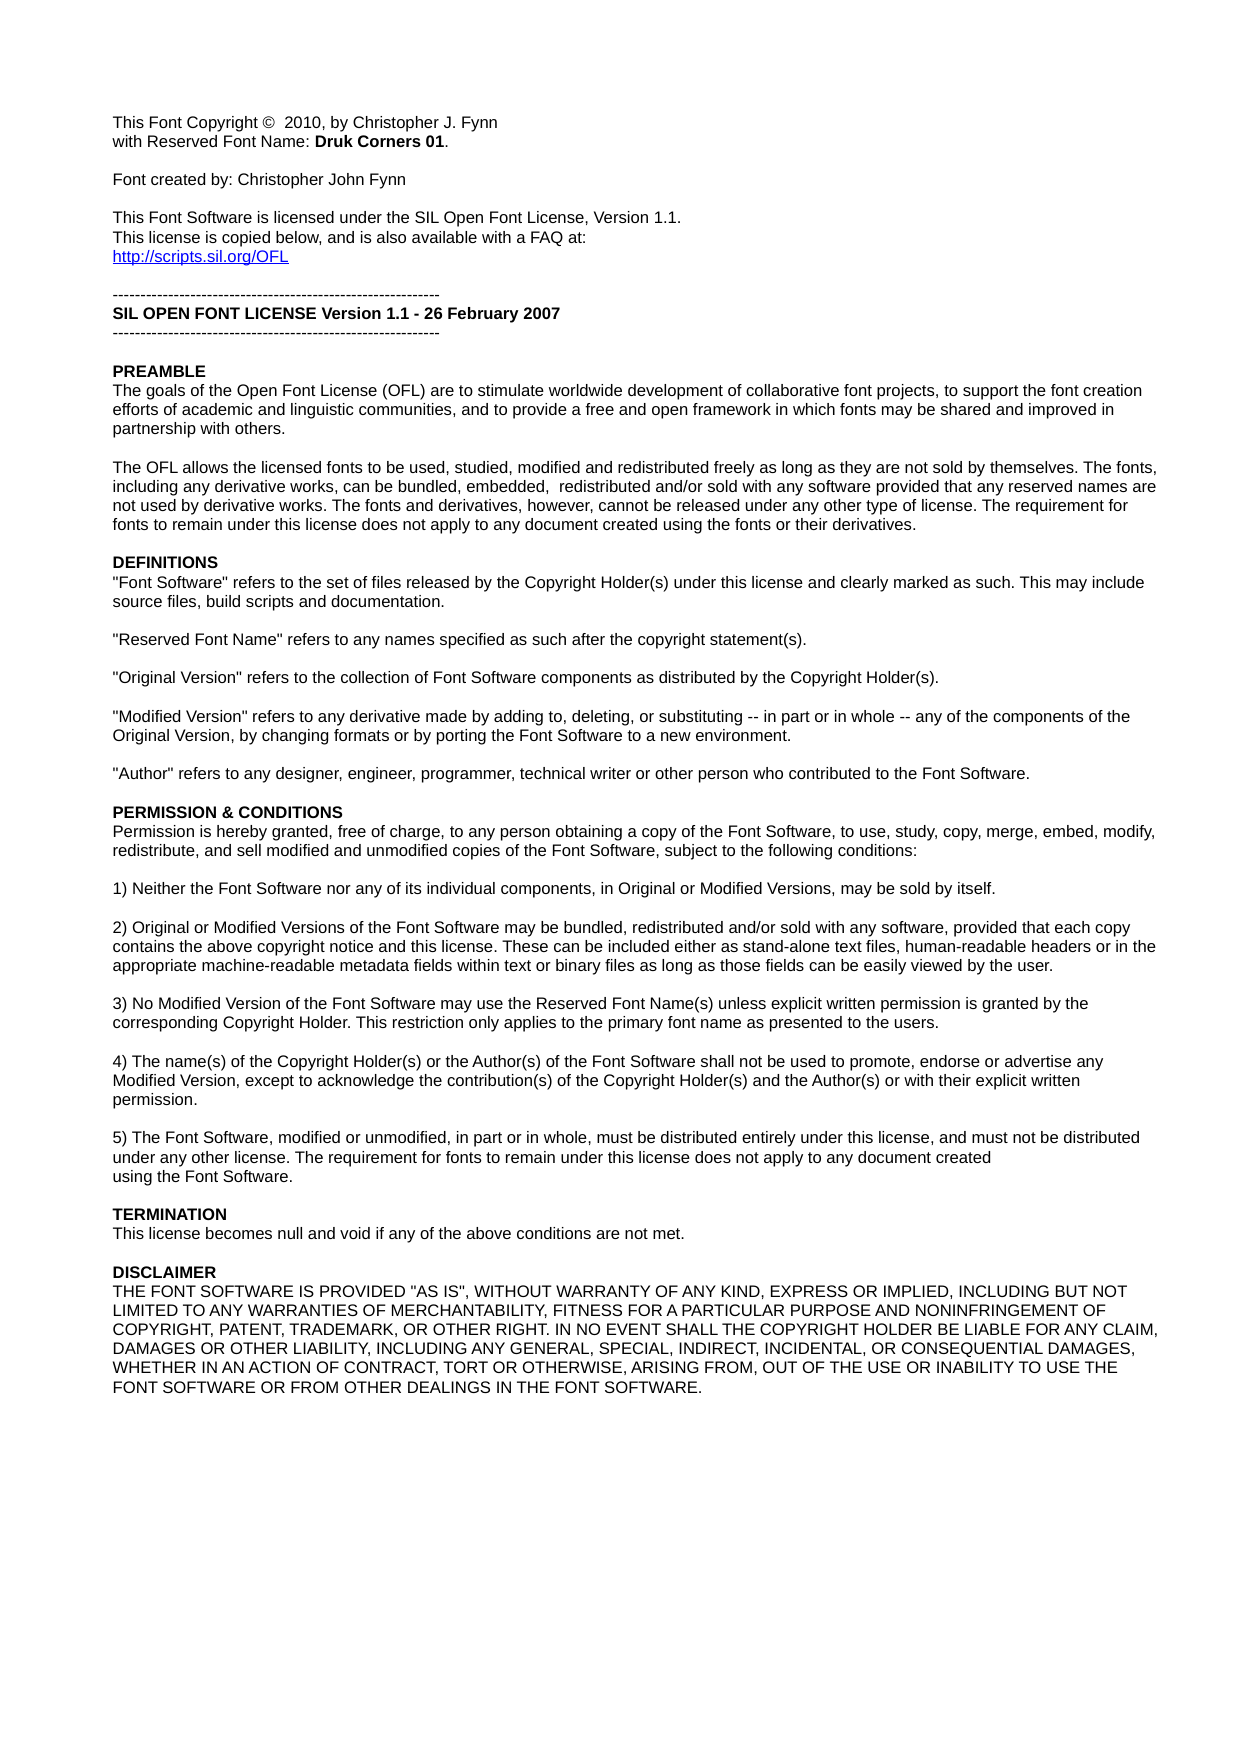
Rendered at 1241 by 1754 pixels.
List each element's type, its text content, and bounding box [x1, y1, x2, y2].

text "Author" refers to any designer, engineer, programmer, technical writer or other person who contributed to the Font Software. [112, 764, 1165, 783]
text TERMINATION [112, 1205, 1165, 1224]
text The OFL allows the licensed fonts to be used, studied, modified and redistributed freely as long as they are not sold by themselves. The fonts, including any derivative works, can be bundled, embedded, redistributed and/or sold with any software provided that any reserved names are not used by derivative works. The fonts and derivatives, however, cannot be released under any other type of license. The requirement for fonts to remain under this license does not apply to any document created using the fonts or their derivatives. [112, 457, 1165, 534]
text "Reserved Font Name" refers to any names specified as such after the copyright statement(s). [112, 630, 1165, 649]
text ----------------------------------------------------------- [112, 285, 1165, 304]
text This license becomes null and void if any of the above conditions are not met. [112, 1224, 1165, 1243]
text using the Font Software. [112, 1167, 1165, 1186]
text 3) No Modified Version of the Font Software may use the Reserved Font Name(s) unless explicit written permission is granted by the corresponding Copyright Holder. This restriction only applies to the primary font name as presented to the users. [112, 994, 1165, 1032]
text The goals of the Open Font License (OFL) are to stimulate worldwide development of collaborative font projects, to support the font creation efforts of academic and linguistic communities, and to provide a free and open framework in which fonts may be shared and improved in partnership with others. [112, 381, 1165, 438]
text PREAMBLE [112, 362, 1165, 381]
text This Font Software is licensed under the SIL Open Font License, Version 1.1. [112, 208, 1165, 227]
text Font created by: Christopher John Fynn [112, 170, 1165, 189]
text 2) Original or Modified Versions of the Font Software may be bundled, redistributed and/or sold with any software, provided that each copy contains the above copyright notice and this license. These can be included either as stand-alone text files, human-readable headers or in the appropriate machine-readable metadata fields within text or binary files as long as those fields can be easily viewed by the user. [112, 917, 1165, 975]
text 4) The name(s) of the Copyright Holder(s) or the Author(s) of the Font Software shall not be used to promote, endorse or advertise any Modified Version, except to acknowledge the contribution(s) of the Copyright Holder(s) and the Author(s) or with their explicit written permission. [112, 1052, 1165, 1109]
text THE FONT SOFTWARE IS PROVIDED "AS IS", WITHOUT WARRANTY OF ANY KIND, EXPRESS OR IMPLIED, INCLUDING BUT NOT LIMITED TO ANY WARRANTIES OF MERCHANTABILITY, FITNESS FOR A PARTICULAR PURPOSE AND NONINFRINGEMENT OF COPYRIGHT, PATENT, TRADEMARK, OR OTHER RIGHT. IN NO EVENT SHALL THE COPYRIGHT HOLDER BE LIABLE FOR ANY CLAIM, DAMAGES OR OTHER LIABILITY, INCLUDING ANY GENERAL, SPECIAL, INDIRECT, INCIDENTAL, OR CONSEQUENTIAL DAMAGES, WHETHER IN AN ACTION OF CONTRACT, TORT OR OTHERWISE, ARISING FROM, OUT OF THE USE OR INABILITY TO USE THE FONT SOFTWARE OR FROM OTHER DEALINGS IN THE FONT SOFTWARE. [112, 1282, 1165, 1397]
text "Modified Version" refers to any derivative made by adding to, deleting, or substituting -- in part or in whole -- any of the components of the Original Version, by changing formats or by porting the Font Software to a new environment. [112, 707, 1165, 745]
text ----------------------------------------------------------- [112, 323, 1165, 342]
text with Reserved Font Name: Druk Corners 01. [112, 132, 1165, 151]
text "Original Version" refers to the collection of Font Software components as distributed by the Copyright Holder(s). [112, 668, 1165, 687]
text PERMISSION & CONDITIONS [112, 802, 1165, 822]
text http://scripts.sil.org/OFL [112, 247, 1165, 266]
text 1) Neither the Font Software nor any of its individual components, in Original or Modified Versions, may be sold by itself. [112, 879, 1165, 898]
text 5) The Font Software, modified or unmodified, in part or in whole, must be distributed entirely under this license, and must not be distributed under any other license. The requirement for fonts to remain under this license does not apply to any document created [112, 1128, 1165, 1167]
text DISCLAIMER [112, 1262, 1165, 1282]
text This license is copied below, and is also available with a FAQ at: [112, 227, 1165, 247]
text Permission is hereby granted, free of charge, to any person obtaining a copy of the Font Software, to use, study, copy, merge, embed, modify, redistribute, and sell modified and unmodified copies of the Font Software, subject to the following conditions: [112, 822, 1165, 860]
text "Font Software" refers to the set of files released by the Copyright Holder(s) under this license and clearly marked as such. This may include source files, build scripts and documentation. [112, 572, 1165, 611]
text This Font Copyright © 2010, by Christopher J. Fynn [112, 112, 1165, 132]
text SIL OPEN FONT LICENSE Version 1.1 - 26 February 2007 [112, 304, 1165, 323]
text DEFINITIONS [112, 553, 1165, 572]
